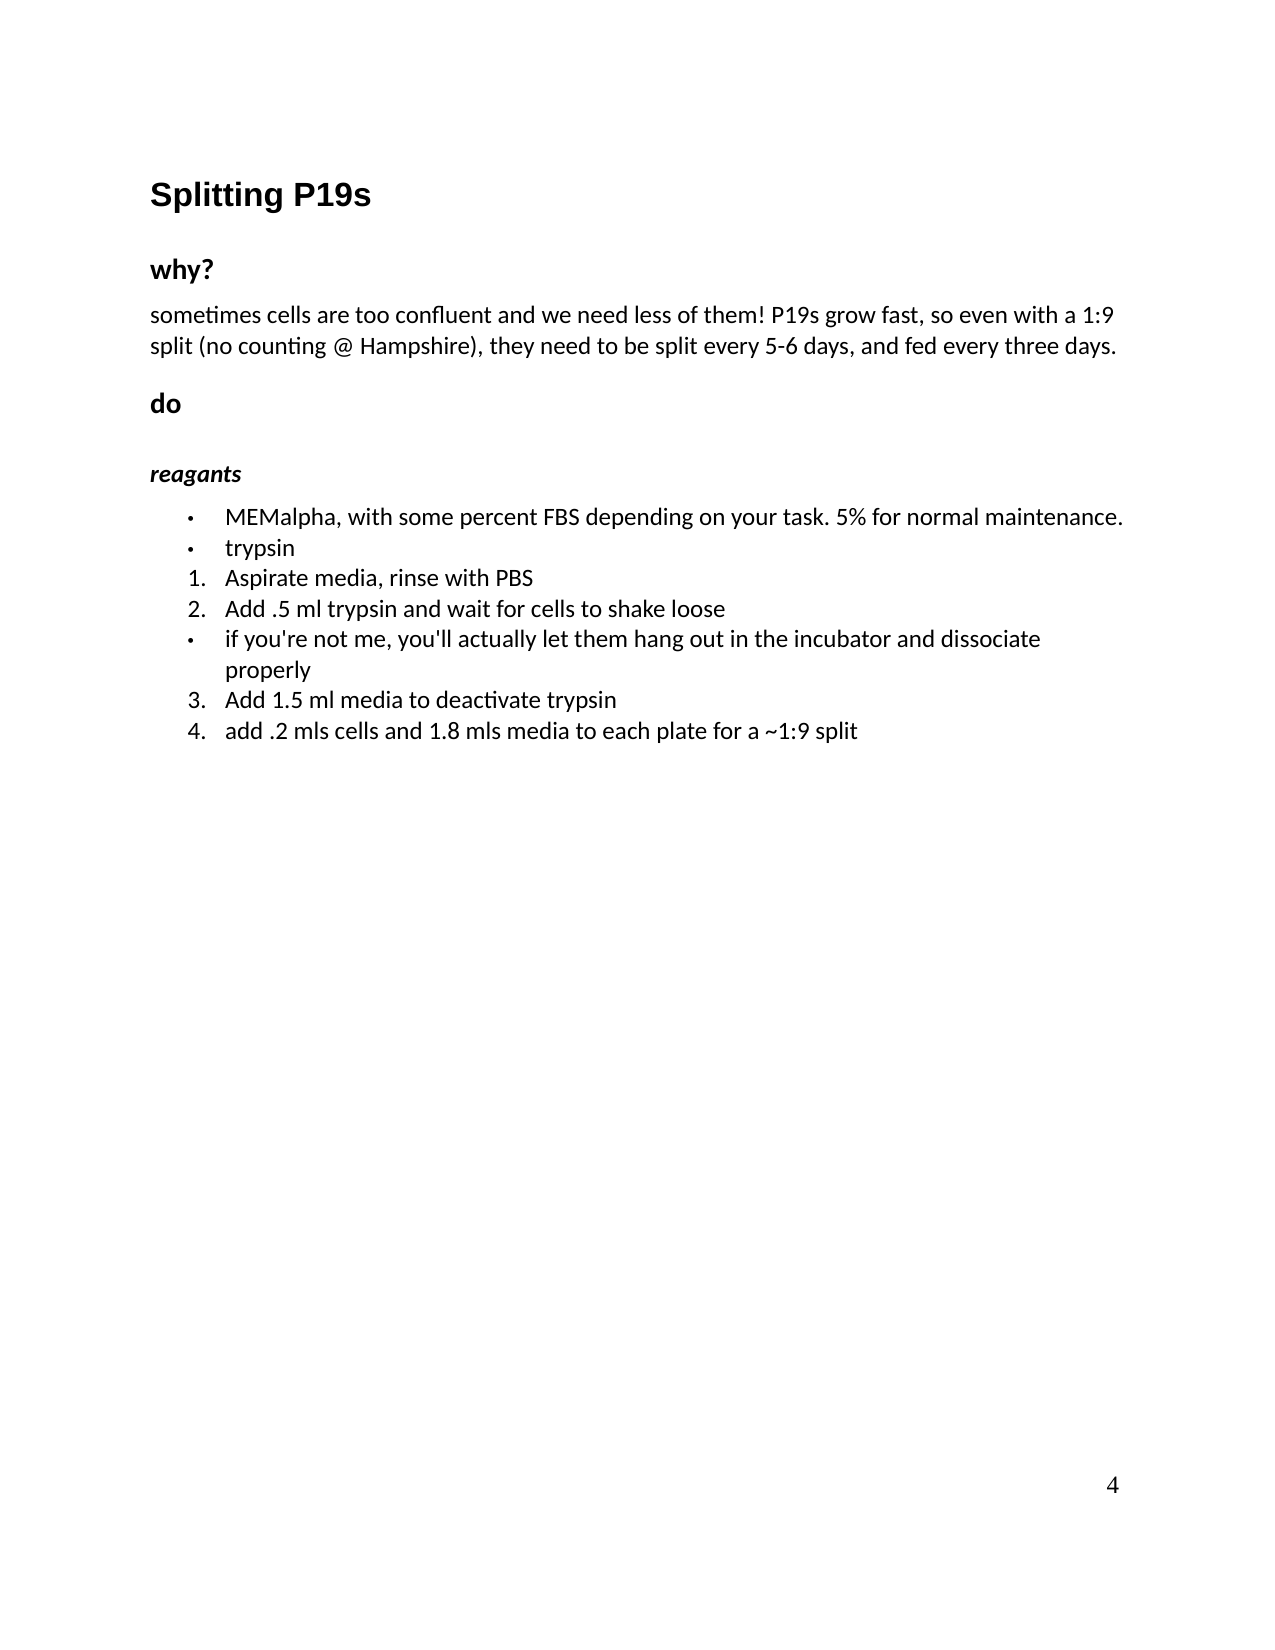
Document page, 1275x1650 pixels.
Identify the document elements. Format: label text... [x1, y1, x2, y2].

list if you're not me, you'll actually let them hang out in the incubator and dissociate properly [187, 623, 1125, 684]
list trypsin [187, 532, 1125, 562]
list Add 1.5 ml media to deactivate trypsin [187, 684, 1125, 715]
list MEMalpha, with some percent FBS depending on your task. 5% for normal maintenance. [187, 501, 1125, 532]
text sometimes cells are too confluent and we need less of them! P19s grow fast, so even with a 1:9 split (no counting @ Hampshire), they need to be split every 5-6 days, and fed every three days. [150, 299, 1125, 360]
list Aspirate media, rinse with PBS [187, 562, 1125, 593]
subtitle Splitting P19s [150, 175, 1125, 214]
list Add .5 ml trypsin and wait for cells to shake loose [187, 593, 1125, 623]
subtitle why? [150, 251, 1125, 287]
subtitle do [150, 385, 1125, 421]
list add .2 mls cells and 1.8 mls media to each plate for a ~1:9 split [187, 715, 1125, 745]
subtitle reagants [150, 458, 1125, 489]
